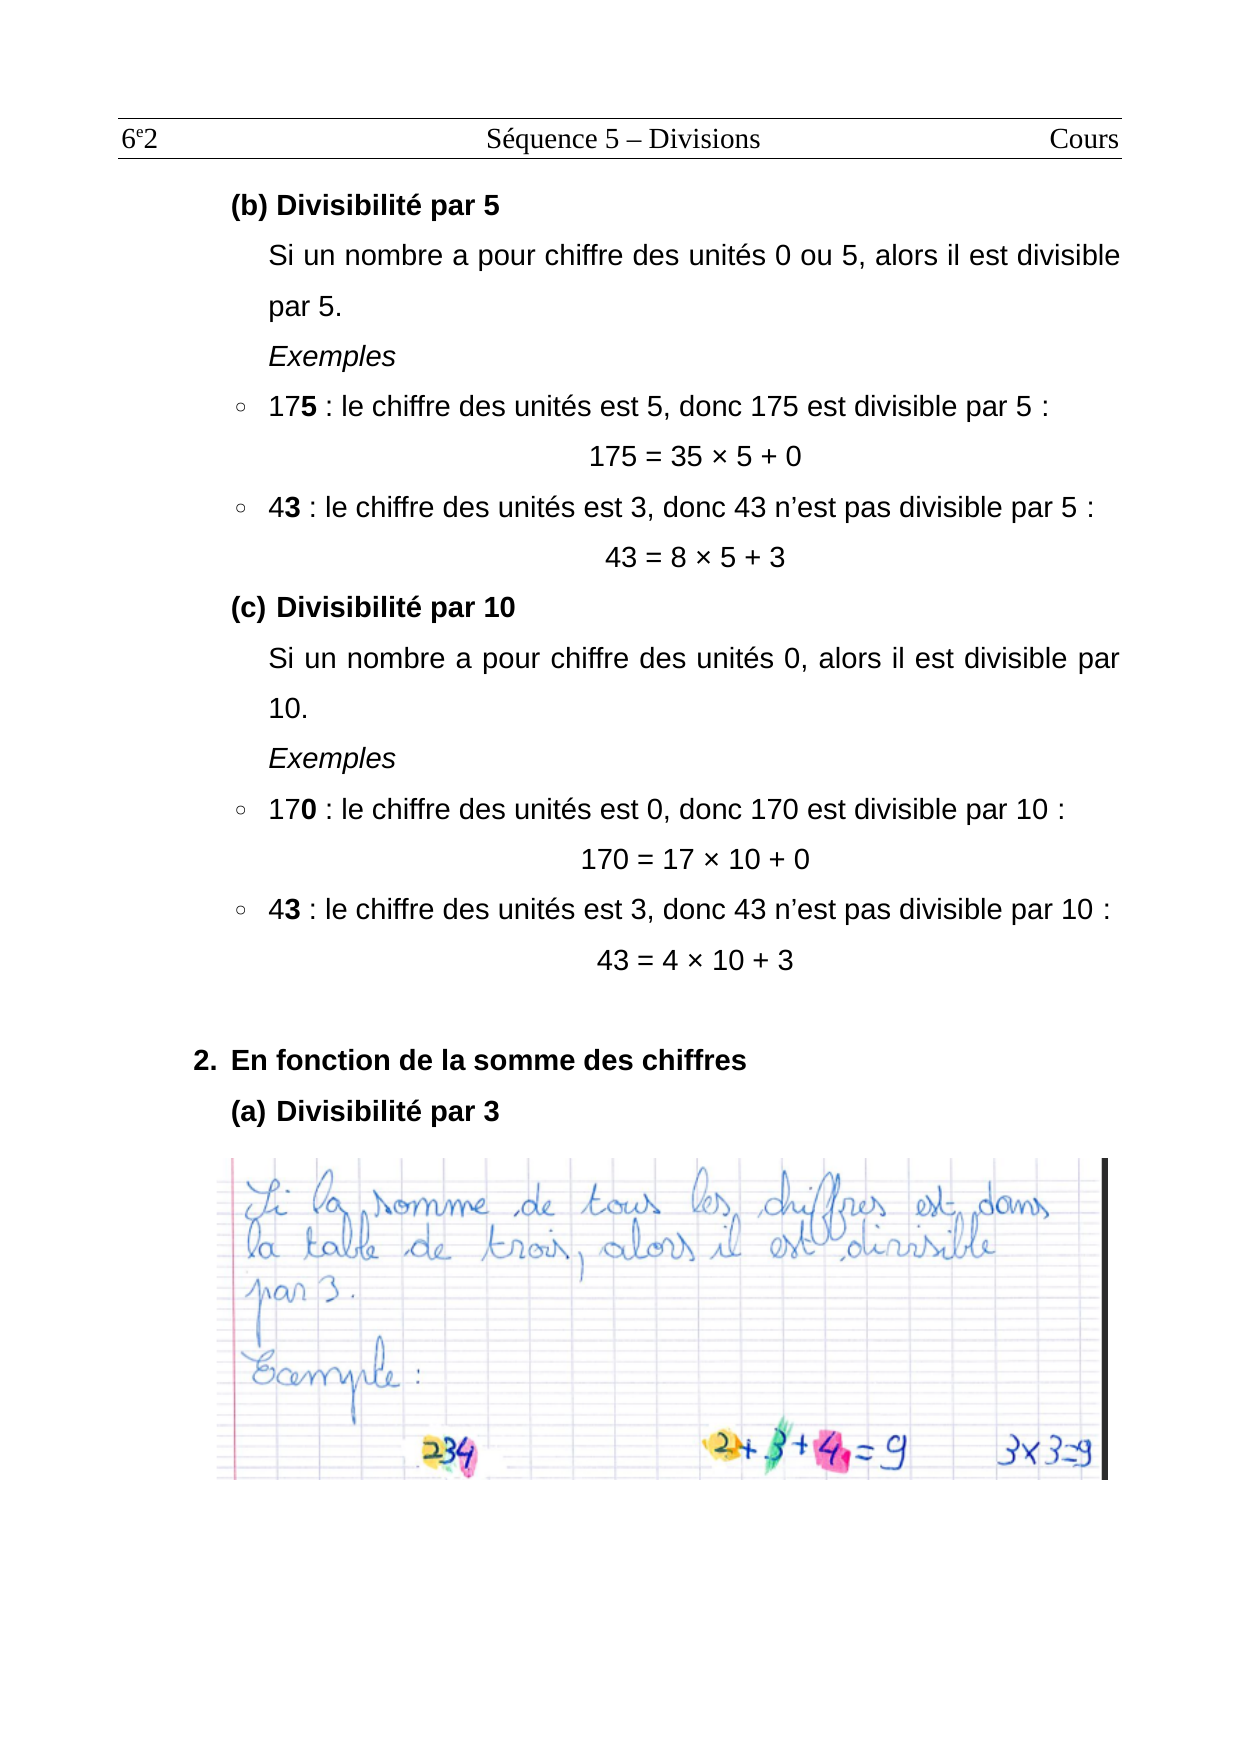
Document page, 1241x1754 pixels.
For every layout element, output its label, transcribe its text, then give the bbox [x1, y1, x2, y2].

list 43 = 4 × 10 + 3 [231, 943, 1122, 976]
list Divisibilité par 10 [231, 590, 1122, 624]
list 170 : le chiffre des unités est 0, donc 170 est divisible par 10 : [231, 792, 1122, 825]
list En fonction de la somme des chiffres [193, 1043, 1122, 1077]
list 43 : le chiffre des unités est 3, donc 43 n’est pas divisible par 10 : [231, 892, 1122, 926]
list Exemples [231, 741, 1122, 775]
list 170 = 17 × 10 + 0 [231, 842, 1122, 876]
list Divisibilité par 5 [231, 188, 1122, 221]
list 43 = 8 × 5 + 3 [231, 540, 1122, 574]
list 175 = 35 × 5 + 0 [231, 439, 1122, 473]
list 175 : le chiffre des unités est 5, donc 175 est divisible par 5 : [231, 389, 1122, 423]
list Divisibilité par 3 [231, 1093, 1122, 1127]
list 43 : le chiffre des unités est 3, donc 43 n’est pas divisible par 5 : [231, 490, 1122, 523]
picture [216, 1158, 1108, 1480]
list Si un nombre a pour chiffre des unités 0, alors il est divisible par 10. [231, 641, 1122, 724]
list Exemples [231, 339, 1122, 372]
list Si un nombre a pour chiffre des unités 0 ou 5, alors il est divisible par 5. [231, 238, 1122, 322]
